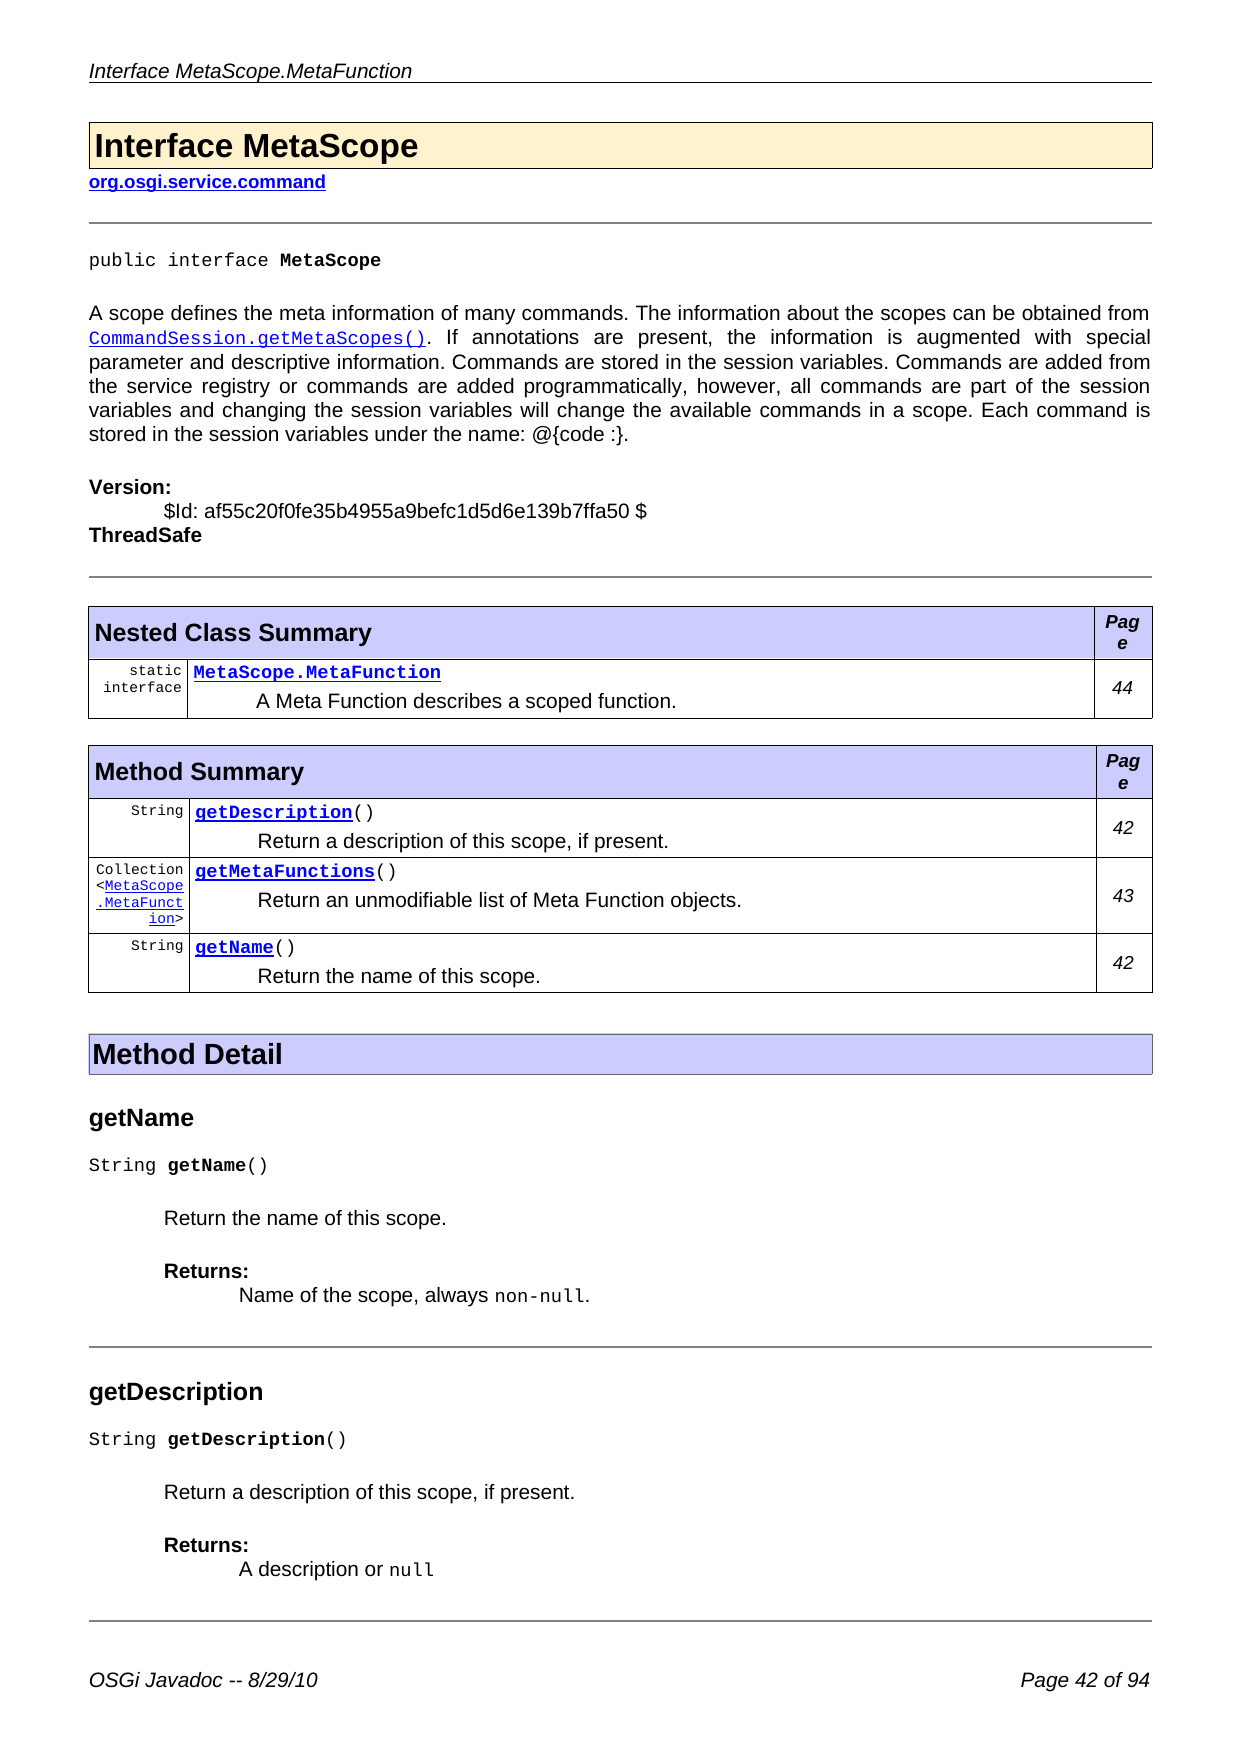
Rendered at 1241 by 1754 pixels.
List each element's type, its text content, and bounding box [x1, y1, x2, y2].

table_cell getDescription() Return a description of this scope, if present. [190, 799, 1096, 857]
table_cell static interface [89, 660, 187, 717]
table_cell 42 [1095, 660, 1152, 717]
table_cell 40 [1097, 799, 1152, 857]
text $Id: af55c20f0fe35b4955a9befc1d5d6e139b7ffa50 $ [163, 499, 1152, 523]
table_cell 40 [1097, 934, 1152, 992]
text Return a description of this scope, if present. [163, 1480, 1152, 1504]
subtitle getName [88, 1103, 1152, 1131]
table_cell MetaScope.MetaFunction A Meta Function describes a scoped function. [188, 660, 1094, 717]
text A description or null [238, 1557, 1152, 1582]
text Version: [88, 475, 1152, 499]
table_cell Collection<MetaScope.MetaFunction> [89, 858, 189, 933]
text String getName() [88, 1156, 1152, 1177]
table_cell 40 [1097, 858, 1152, 933]
table_header Page [1095, 607, 1152, 658]
subtitle Interface MetaScope [90, 123, 1152, 168]
table_header Method Summary [89, 746, 1096, 798]
text Returns: [163, 1533, 1152, 1557]
text Returns: [163, 1259, 1152, 1283]
table_header Nested Class Summary [89, 607, 1094, 658]
table_cell String [89, 934, 189, 992]
table_cell getMetaFunctions() Return an unmodifiable list of Meta Function objects. [190, 858, 1096, 933]
text A scope defines the meta information of many commands. The information about the scopes can be obtained from CommandSession.getMetaScopes(). If annotations are present, the information is augmented with special parameter and descriptive information. Commands are stored in the session variables. Commands are added from the service registry or commands are added programmatically, however, all commands are part of the session variables and changing the session variables will change the available commands in a scope. Each command is stored in the session variables under the name: @{code :}. [88, 301, 1152, 446]
table_cell getName() Return the name of this scope. [190, 934, 1096, 992]
text Return the name of this scope. [163, 1206, 1152, 1230]
table_header Page [1097, 746, 1152, 798]
text String getDescription() [88, 1429, 1152, 1451]
text Name of the scope, always non-null. [238, 1283, 1152, 1308]
text public interface MetaScope [88, 250, 1152, 272]
text org.osgi.service.command [88, 171, 1152, 193]
table_cell String [89, 799, 189, 857]
subtitle Method Detail [90, 1035, 1152, 1074]
subtitle getDescription [88, 1377, 1152, 1405]
text ThreadSafe [88, 523, 1152, 547]
